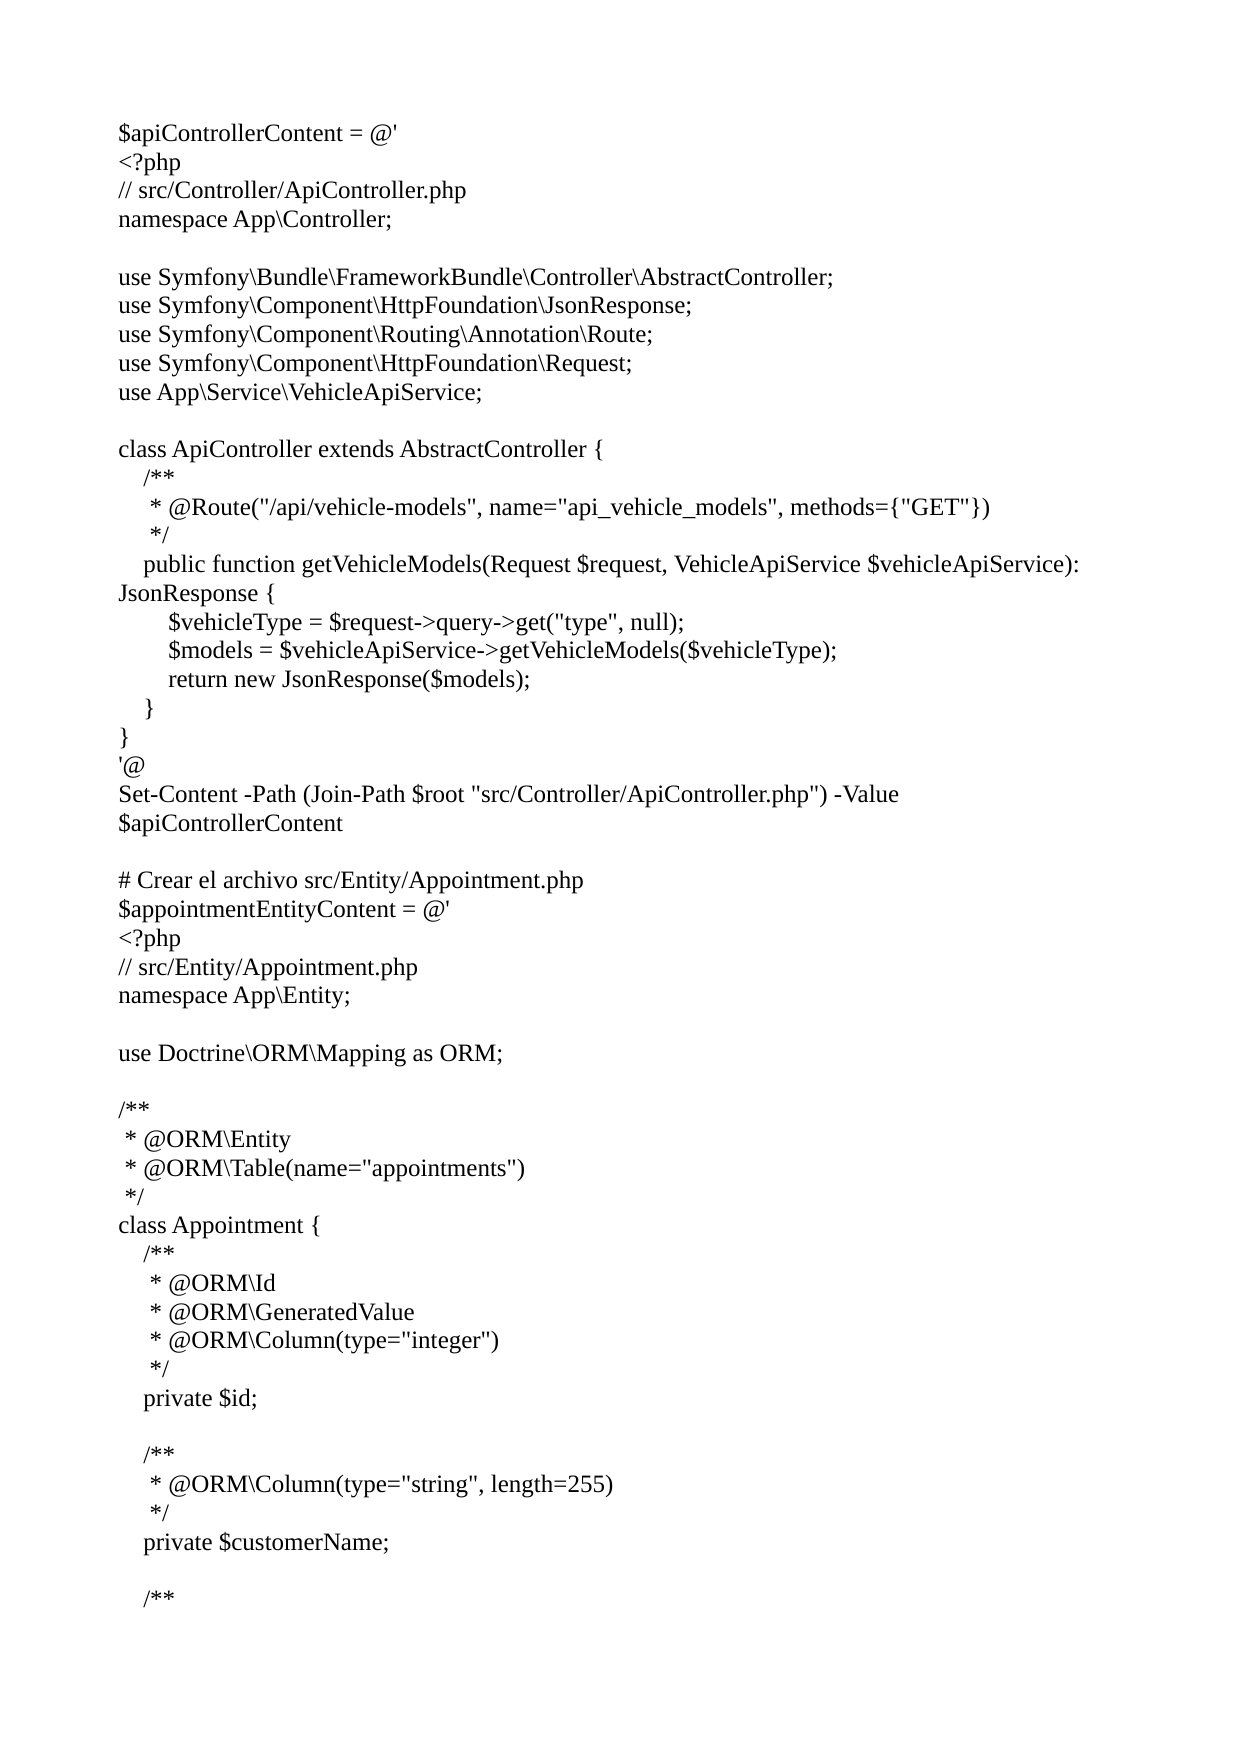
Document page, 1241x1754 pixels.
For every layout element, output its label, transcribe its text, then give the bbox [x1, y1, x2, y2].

text use Symfony\Component\HttpFoundation\JsonResponse; [118, 291, 1122, 319]
text /** [118, 1239, 1122, 1268]
text * @ORM\Column(type="string", length=255) [118, 1469, 1122, 1498]
text use Doctrine\ORM\Mapping as ORM; [118, 1038, 1122, 1067]
text /** [118, 463, 1122, 492]
text // src/Controller/ApiController.php [118, 176, 1122, 204]
text /** [118, 1441, 1122, 1469]
text $appointmentEntityContent = @' [118, 894, 1122, 923]
text use Symfony\Component\Routing\Annotation\Route; [118, 319, 1122, 348]
text namespace App\Controller; [118, 204, 1122, 233]
text use App\Service\VehicleApiService; [118, 377, 1122, 406]
text // src/Entity/Appointment.php [118, 952, 1122, 981]
text public function getVehicleModels(Request $request, VehicleApiService $vehicleApiService): JsonResponse { [118, 549, 1122, 607]
text } [118, 722, 1122, 751]
text * @ORM\GeneratedValue [118, 1297, 1122, 1326]
text */ [118, 521, 1122, 549]
text * @ORM\Id [118, 1268, 1122, 1297]
text * @ORM\Entity [118, 1124, 1122, 1153]
text '@ [118, 751, 1122, 779]
text $apiControllerContent = @' [118, 118, 1122, 147]
text */ [118, 1354, 1122, 1383]
text private $id; [118, 1383, 1122, 1412]
text return new JsonResponse($models); [118, 664, 1122, 693]
text # Crear el archivo src/Entity/Appointment.php [118, 866, 1122, 894]
text * @ORM\Table(name="appointments") [118, 1153, 1122, 1182]
text use Symfony\Component\HttpFoundation\Request; [118, 348, 1122, 377]
text * @Route("/api/vehicle-models", name="api_vehicle_models", methods={"GET"}) [118, 492, 1122, 521]
text } [118, 693, 1122, 722]
text class ApiController extends AbstractController { [118, 434, 1122, 463]
text use Symfony\Bundle\FrameworkBundle\Controller\AbstractController; [118, 262, 1122, 291]
text <?php [118, 147, 1122, 176]
text namespace App\Entity; [118, 981, 1122, 1009]
text $vehicleType = $request->query->get("type", null); [118, 607, 1122, 636]
text Set-Content -Path (Join-Path $root "src/Controller/ApiController.php") -Value $apiControllerContent [118, 779, 1122, 837]
text class Appointment { [118, 1211, 1122, 1239]
text <?php [118, 923, 1122, 952]
text * @ORM\Column(type="integer") [118, 1326, 1122, 1354]
text private $customerName; [118, 1527, 1122, 1556]
text */ [118, 1498, 1122, 1527]
text /** [118, 1096, 1122, 1124]
text */ [118, 1182, 1122, 1211]
text /** [118, 1584, 1122, 1613]
text $models = $vehicleApiService->getVehicleModels($vehicleType); [118, 636, 1122, 664]
